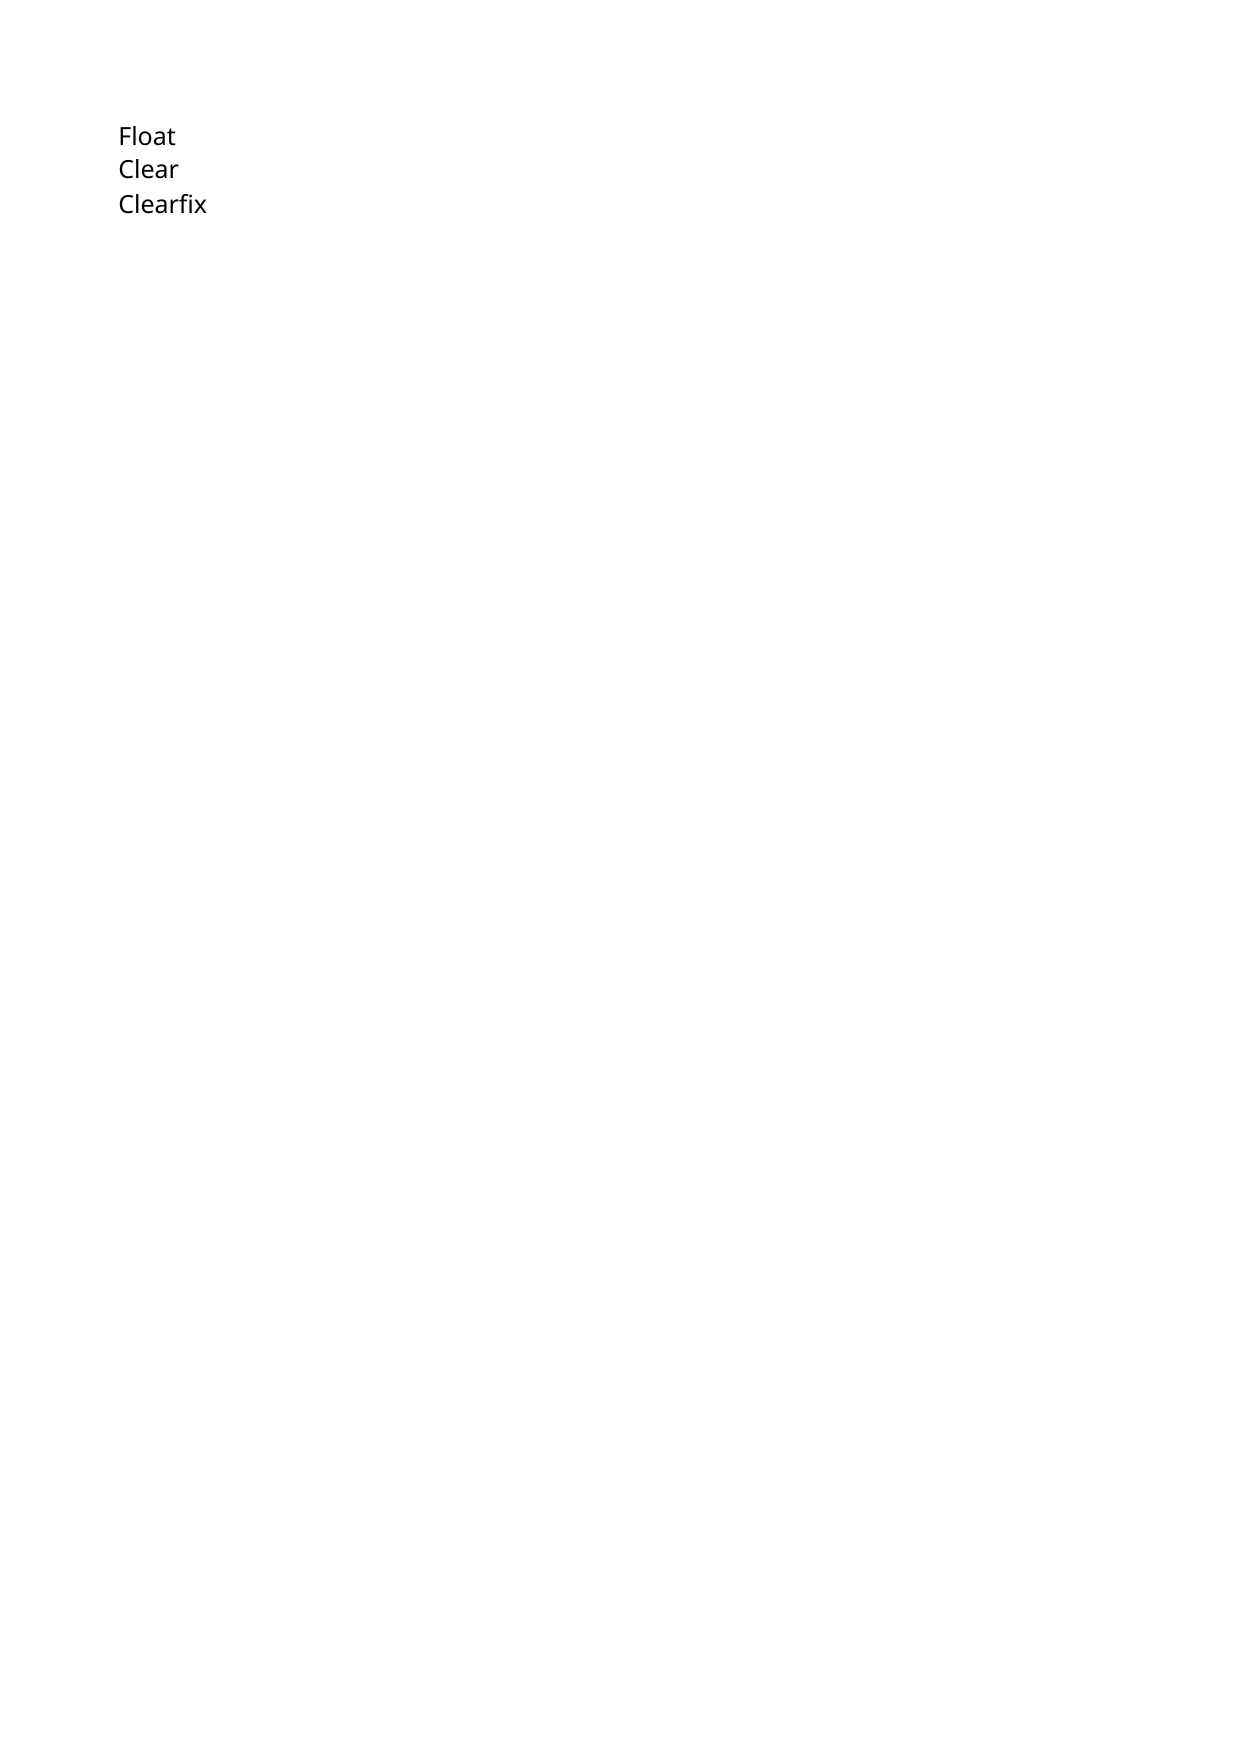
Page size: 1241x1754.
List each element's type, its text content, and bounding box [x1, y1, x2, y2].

text Clearfix [118, 186, 1122, 220]
text Clear [118, 152, 1122, 186]
text Float [118, 118, 1122, 152]
